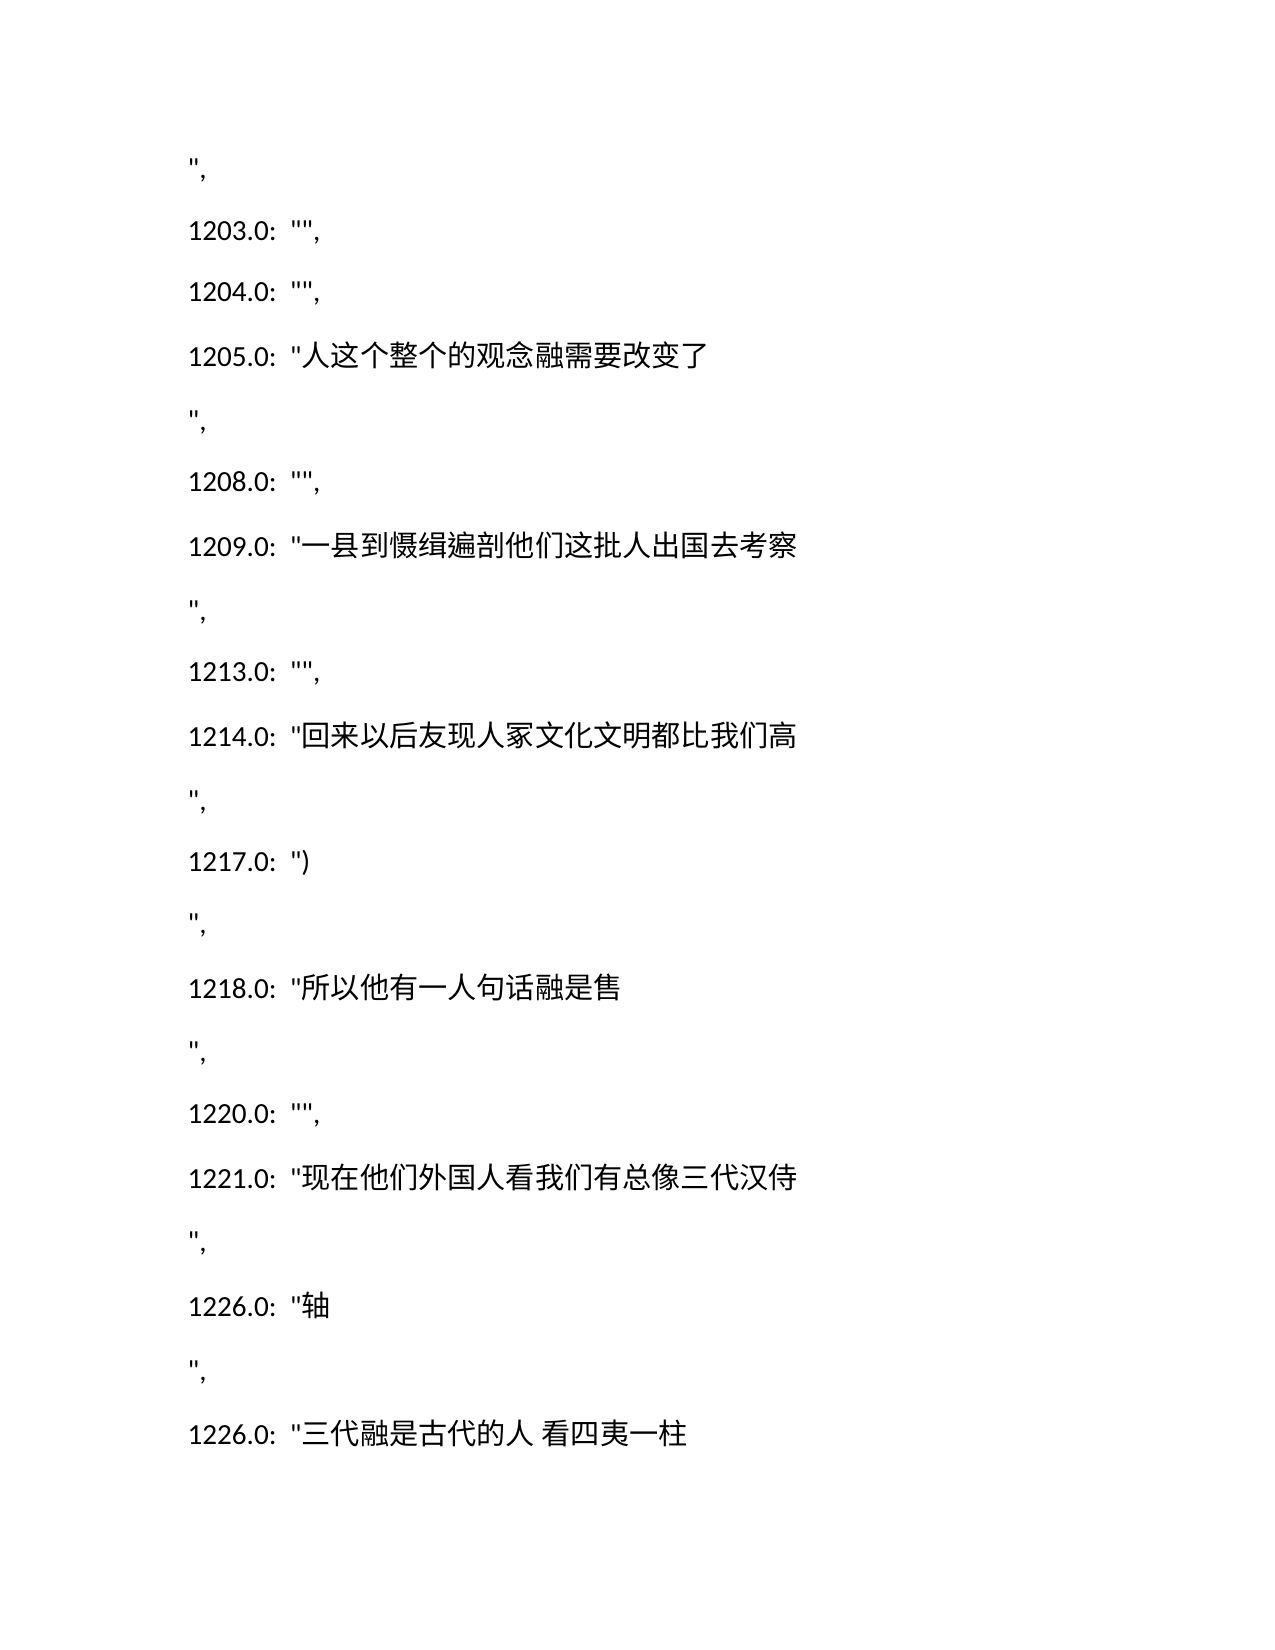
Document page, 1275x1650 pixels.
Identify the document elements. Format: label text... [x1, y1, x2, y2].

text 1226.0: "轴 [187, 1285, 1087, 1325]
text 1218.0: "所以他有一人句话融是售 [187, 967, 1087, 1007]
text ", [187, 905, 1087, 941]
text ", [187, 1352, 1087, 1387]
text ", [187, 150, 1087, 186]
text 1220.0: "", [187, 1095, 1087, 1131]
text 1203.0: "", [187, 212, 1087, 247]
text 1208.0: "", [187, 463, 1087, 499]
text 1204.0: "", [187, 273, 1087, 309]
text 1213.0: "", [187, 653, 1087, 689]
text 1214.0: "回来以后友现人冢文化文明都比我们高 [187, 715, 1087, 755]
text 1217.0: ") [187, 843, 1087, 879]
text 1209.0: "一县到慑缉遍剖他们这批人出国去考察 [187, 525, 1087, 565]
text 1226.0: "三代融是古代的人 看四夷一柱 [187, 1413, 1087, 1453]
text ", [187, 592, 1087, 627]
text ", [187, 1033, 1087, 1069]
text 1221.0: "现在他们外国人看我们有总像三代汉侍 [187, 1157, 1087, 1197]
text ", [187, 1223, 1087, 1259]
text 1205.0: "人这个整个的观念融需要改变了 [187, 335, 1087, 375]
text ", [187, 782, 1087, 817]
text ", [187, 402, 1087, 437]
